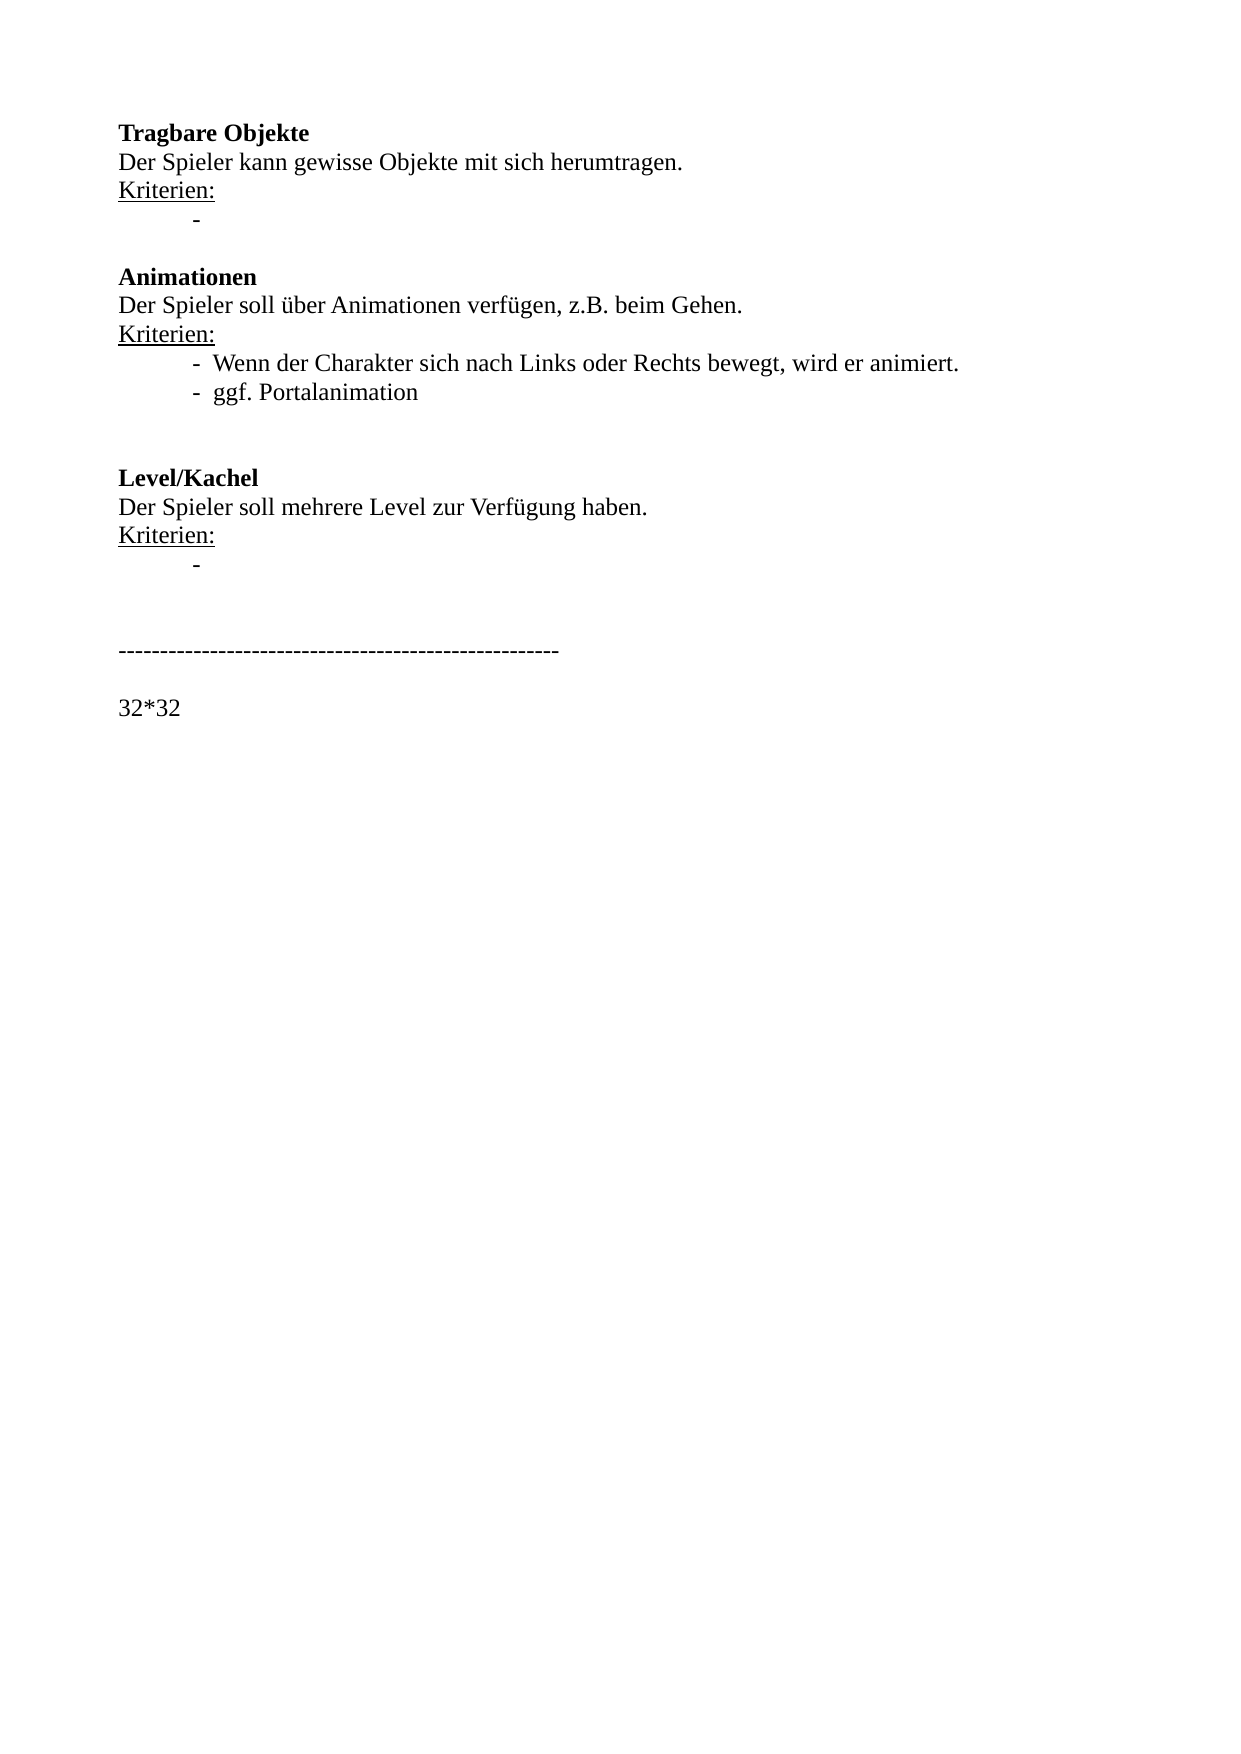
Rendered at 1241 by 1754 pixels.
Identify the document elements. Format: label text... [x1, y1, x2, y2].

text Level/Kachel [118, 463, 1122, 492]
text 32*32 [118, 693, 1122, 722]
text Der Spieler soll über Animationen verfügen, z.B. beim Gehen. [118, 291, 1122, 319]
text - [192, 204, 1122, 233]
text Kriterien: [118, 521, 1122, 549]
text Animationen [118, 262, 1122, 291]
text Kriterien: [118, 176, 1122, 204]
text Kriterien: [118, 319, 1122, 348]
text ----------------------------------------------------- [118, 636, 1122, 664]
text Tragbare Objekte [118, 118, 1122, 147]
text - ggf. Portalanimation [192, 377, 1122, 406]
text - Wenn der Charakter sich nach Links oder Rechts bewegt, wird er animiert. [192, 348, 1122, 377]
text - [192, 549, 1122, 578]
text Der Spieler soll mehrere Level zur Verfügung haben. [118, 492, 1122, 521]
text Der Spieler kann gewisse Objekte mit sich herumtragen. [118, 147, 1122, 176]
